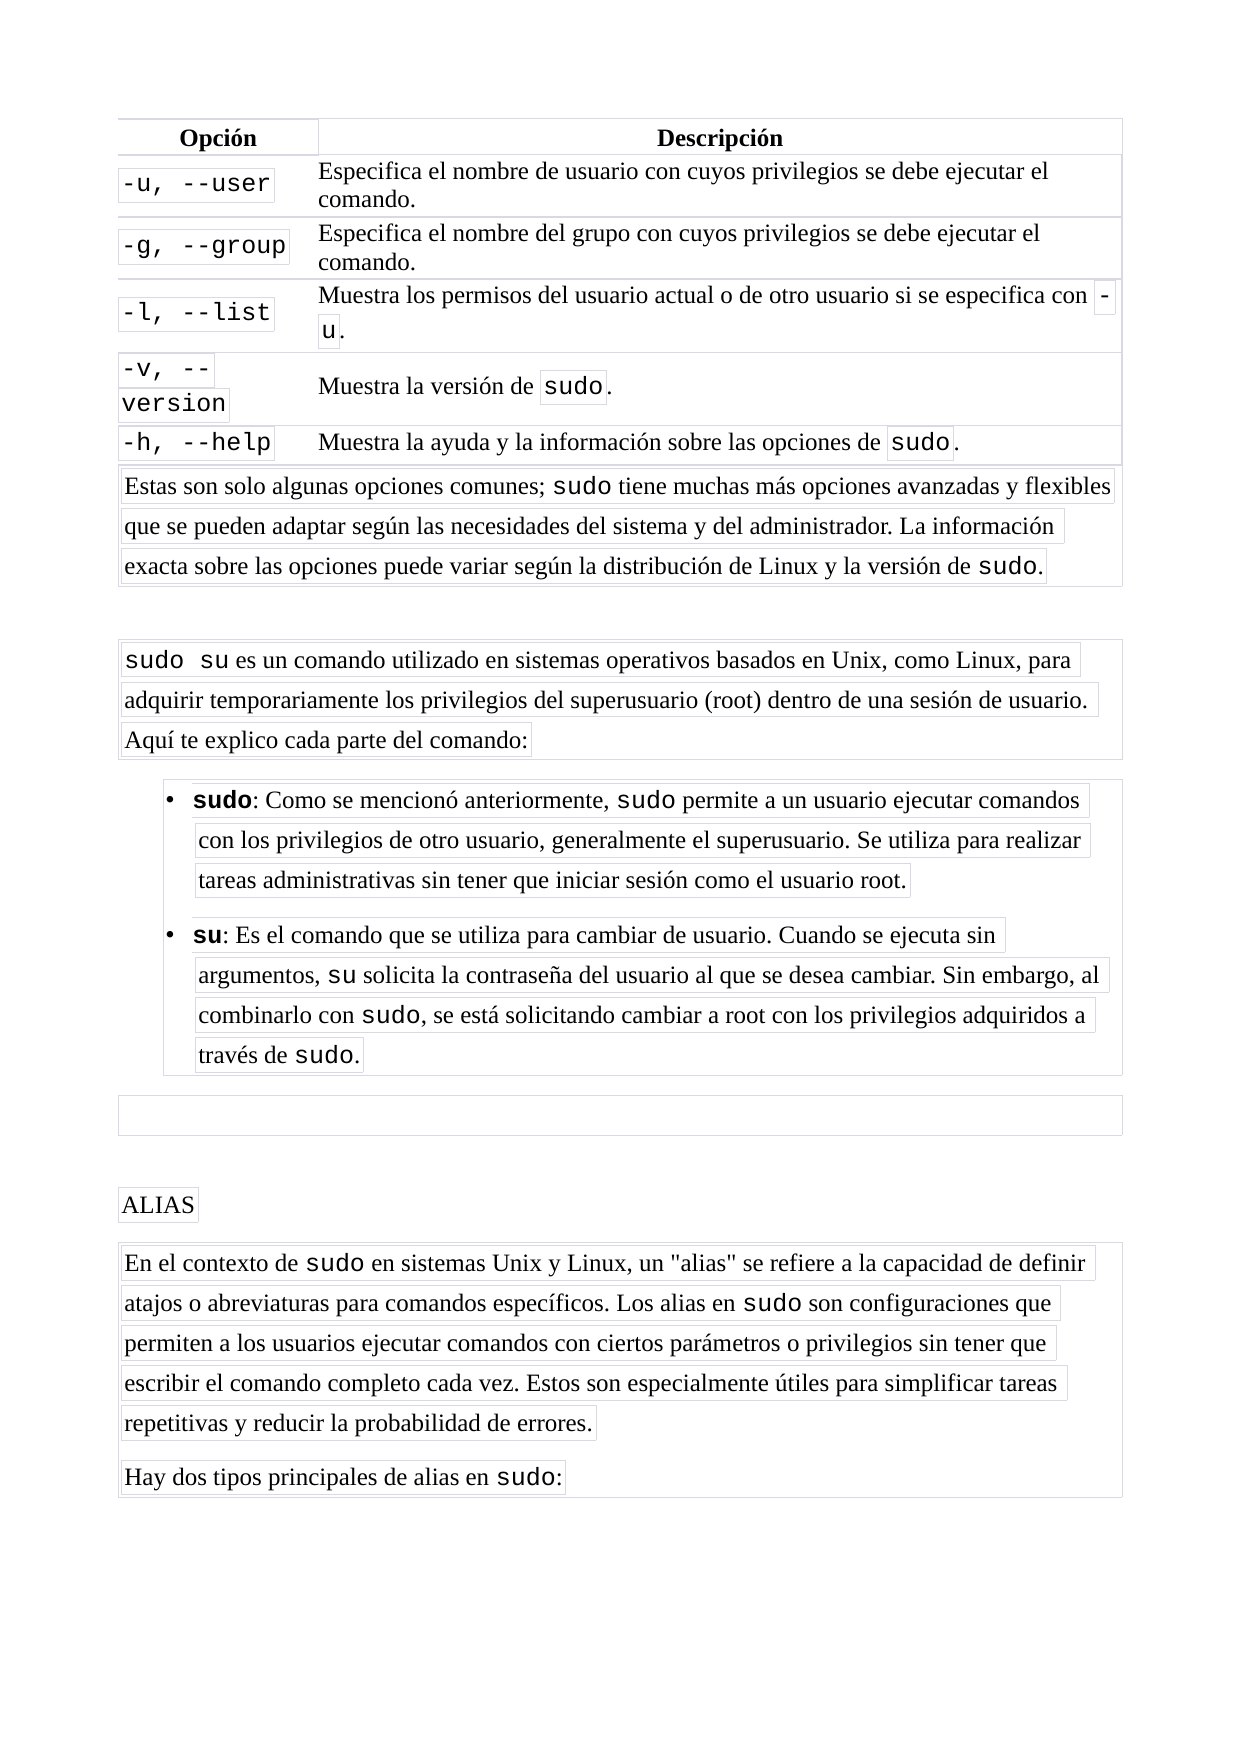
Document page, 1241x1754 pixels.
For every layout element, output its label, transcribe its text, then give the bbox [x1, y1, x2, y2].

table_cell Especifica el nombre del grupo con cuyos privilegios se debe ejecutar el comando. [318, 218, 1121, 278]
table_cell Muestra la versión de sudo. [318, 353, 1121, 425]
table_cell -l, --list [118, 280, 318, 351]
table_cell Muestra los permisos del usuario actual o de otro usuario si se especifica con -u. [318, 280, 1121, 351]
list sudo: Como se mencionó anteriormente, sudo permite a un usuario ejecutar comandos con los privilegios de otro usuario, generalmente el superusuario. Se utiliza para realizar tareas administrativas sin tener que iniciar sesión como el usuario root. [164, 780, 1122, 897]
text sudo su es un comando utilizado en sistemas operativos basados en Unix, como Linux, para adquirir temporariamente los privilegios del superusuario (root) dentro de una sesión de usuario. Aquí te explico cada parte del comando: [119, 640, 1122, 759]
table_cell Especifica el nombre de usuario con cuyos privilegios se debe ejecutar el comando. [318, 155, 1121, 216]
text Estas son solo algunas opciones comunes; sudo tiene muchas más opciones avanzadas y flexibles que se pueden adaptar según las necesidades del sistema y del administrador. La información exacta sobre las opciones puede variar según la distribución de Linux y la versión de sudo. [119, 466, 1122, 586]
text Hay dos tipos principales de alias en sudo: [119, 1456, 1122, 1497]
text [199, 1187, 1122, 1222]
table_cell -h, --help [118, 426, 318, 463]
text ALIAS [119, 1188, 198, 1222]
text En el contexto de sudo en sistemas Unix y Linux, un "alias" se refiere a la capacidad de definir atajos o abreviaturas para comandos específicos. Los alias en sudo son configuraciones que permiten a los usuarios ejecutar comandos con ciertos parámetros o privilegios sin tener que escribir el comando completo cada vez. Estos son especialmente útiles para simplificar tareas repetitivas y reducir la probabilidad de errores. [119, 1243, 1122, 1440]
list su: Es el comando que se utiliza para cambiar de usuario. Cuando se ejecuta sin argumentos, su solicita la contraseña del usuario al que se desea cambiar. Sin embargo, al combinarlo con sudo, se está solicitando cambiar a root con los privilegios adquiridos a través de sudo. [164, 914, 1122, 1075]
table_header Descripción [319, 119, 1122, 154]
table_cell Muestra la ayuda y la información sobre las opciones de sudo. [318, 426, 1121, 463]
table_header Opción [118, 120, 318, 154]
table_cell -g, --group [118, 218, 318, 278]
table_cell -u, --user [118, 156, 318, 216]
table_cell -v, --version [118, 353, 318, 425]
